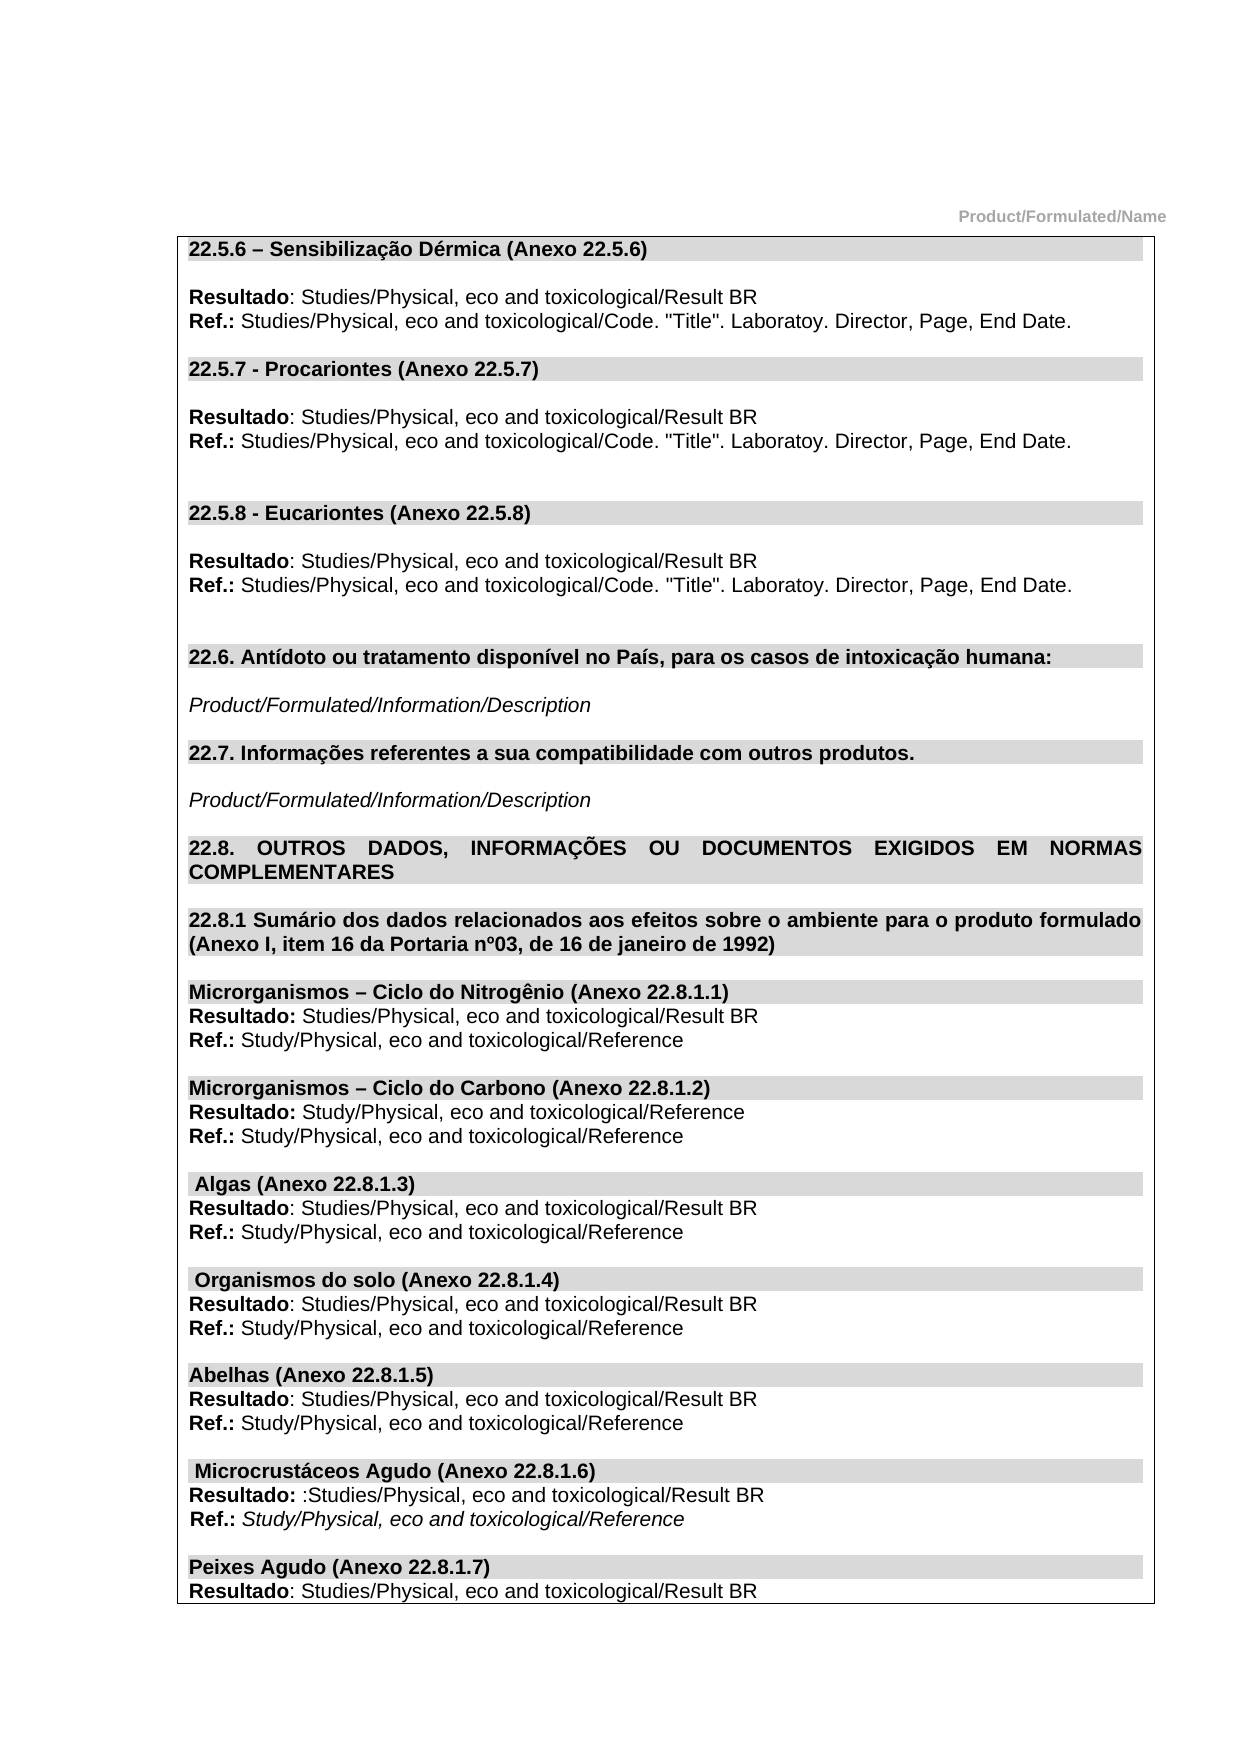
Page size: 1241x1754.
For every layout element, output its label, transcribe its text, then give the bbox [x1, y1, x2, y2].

table_cell 22.5.6 – Sensibilização Dérmica (Anexo 22.5.6) Resultado: Studies/Physical, eco and toxicological/Result BR Ref.: Studies/Physical, eco and toxicological/Code. "Title". Laboratoy. Director, Page, End Date. 22.5.7 - Procariontes (Anexo 22.5.7) Resultado: Studies/Physical, eco and toxicological/Result BR Ref.: Studies/Physical, eco and toxicological/Code. "Title". Laboratoy. Director, Page, End Date. 22.5.8 - Eucariontes (Anexo 22.5.8) Resultado: Studies/Physical, eco and toxicological/Result BR Ref.: Studies/Physical, eco and toxicological/Code. "Title". Laboratoy. Director, Page, End Date. 22.6. Antídoto ou tratamento disponível no País, para os casos de intoxicação humana: Product/Formulated/Information/Description 22.7. Informações referentes a sua compatibilidade com outros produtos. Product/Formulated/Information/Description 22.8. OUTROS DADOS, INFORMAÇÕES OU DOCUMENTOS EXIGIDOS EM NORMAS COMPLEMENTARES 22.8.1 Sumário dos dados relacionados aos efeitos sobre o ambiente para o produto formulado (Anexo I, item 16 da Portaria nº03, de 16 de janeiro de 1992) Microrganismos – Ciclo do Nitrogênio (Anexo 22.8.1.1) Resultado: Studies/Physical, eco and toxicological/Result BR Ref.: Study/Physical, eco and toxicological/Reference Microrganismos – Ciclo do Carbono (Anexo 22.8.1.2) Resultado: Study/Physical, eco and toxicological/Reference Ref.: Study/Physical, eco and toxicological/Reference Algas (Anexo 22.8.1.3) Resultado: Studies/Physical, eco and toxicological/Result BR Ref.: Study/Physical, eco and toxicological/Reference Organismos do solo (Anexo 22.8.1.4) Resultado: Studies/Physical, eco and toxicological/Result BR Ref.: Study/Physical, eco and toxicological/Reference Abelhas (Anexo 22.8.1.5) Resultado: Studies/Physical, eco and toxicological/Result BR Ref.: Study/Physical, eco and toxicological/Reference Microcrustáceos Agudo (Anexo 22.8.1.6) Resultado: :Studies/Physical, eco and toxicological/Result BR Ref.: Study/Physical, eco and toxicological/Reference Peixes Agudo (Anexo 22.8.1.7) Resultado: Studies/Physical, eco and toxicological/Result BR [178, 237, 1154, 1603]
